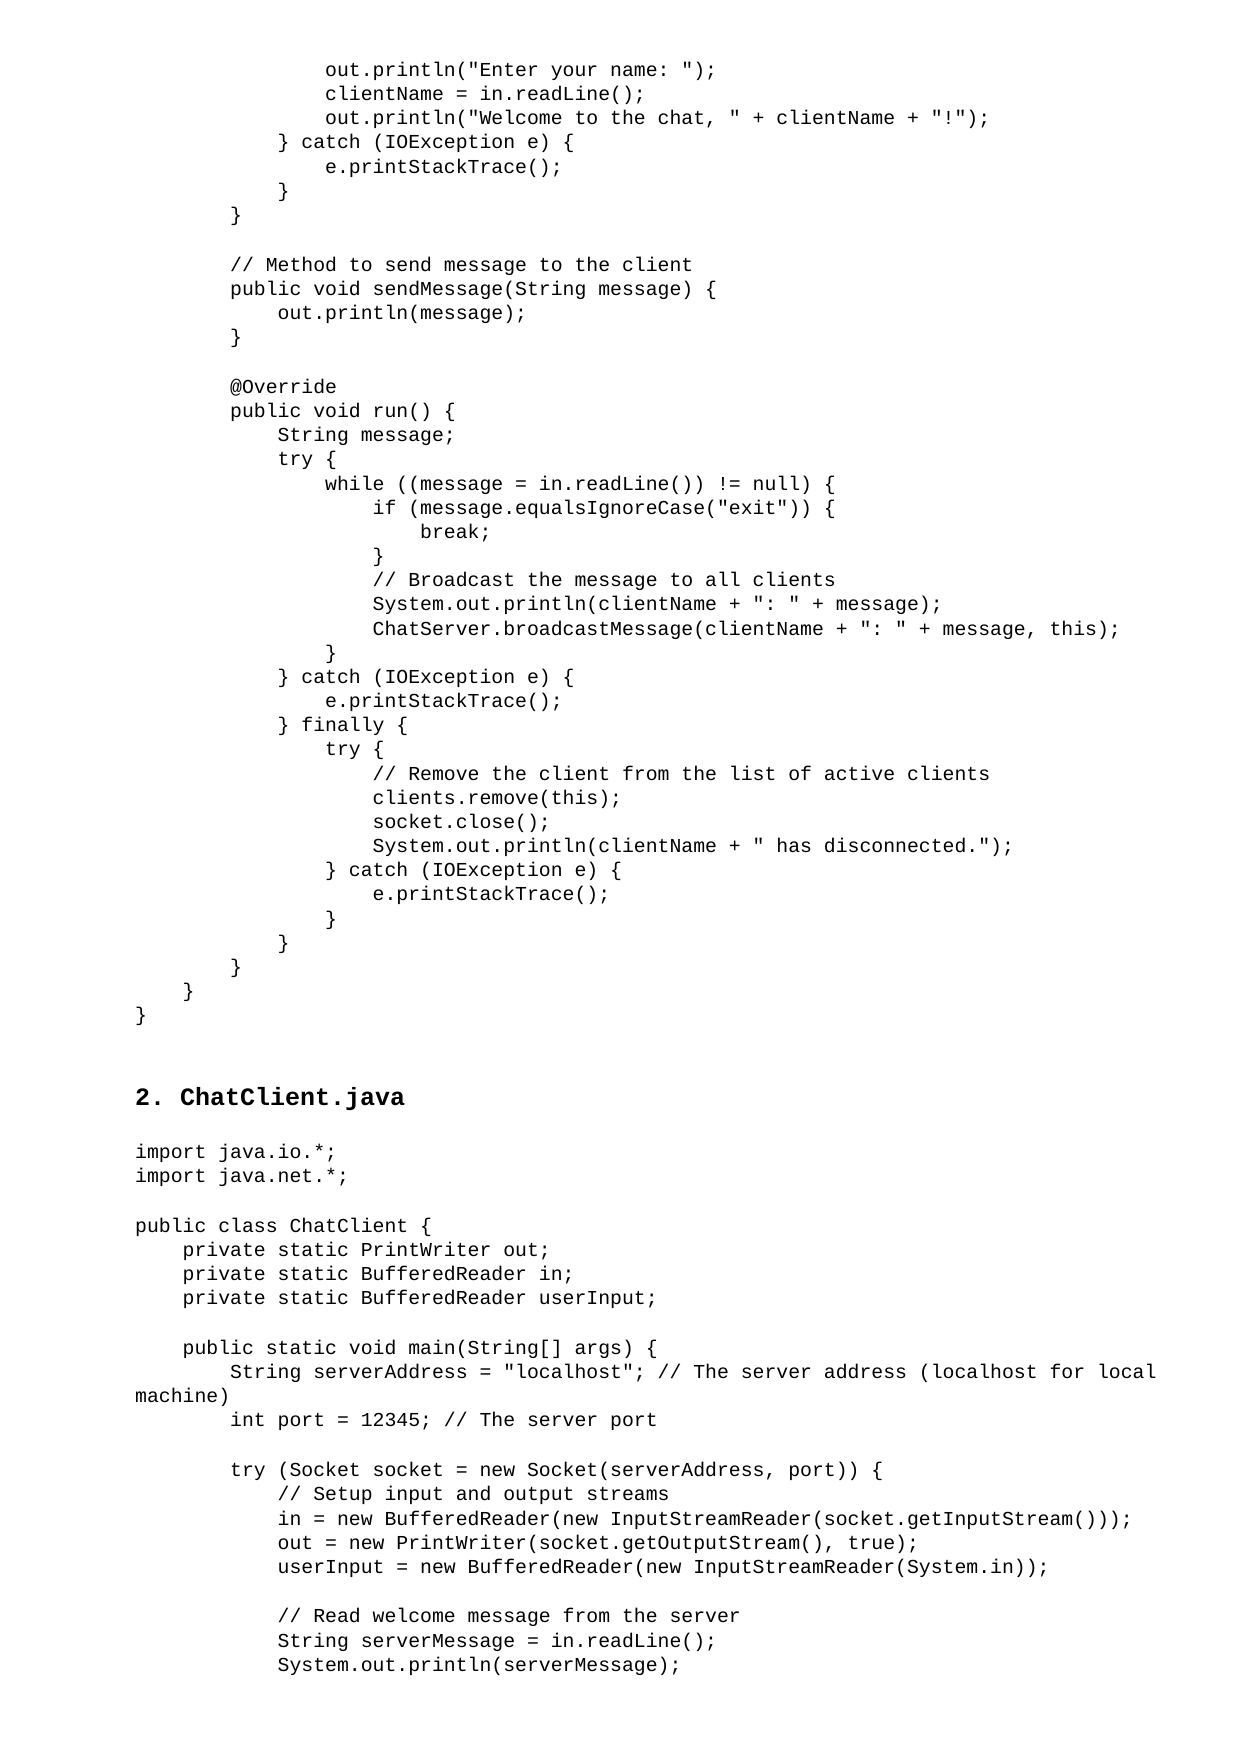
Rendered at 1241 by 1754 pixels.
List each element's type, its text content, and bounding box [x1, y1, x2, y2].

text private static BufferedReader userInput; [135, 1288, 1180, 1311]
text } [135, 327, 1180, 349]
text // Method to send message to the client [135, 255, 1180, 277]
text userInput = new BufferedReader(new InputStreamReader(System.in)); [135, 1557, 1180, 1579]
text try (Socket socket = new Socket(serverAddress, port)) { [135, 1460, 1180, 1482]
text ChatServer.broadcastMessage(clientName + ": " + message, this); [135, 618, 1180, 641]
text System.out.println(clientName + ": " + message); [135, 594, 1180, 617]
text public static void main(String[] args) { [135, 1338, 1180, 1360]
text String serverMessage = in.readLine(); [135, 1631, 1180, 1653]
text private static PrintWriter out; [135, 1240, 1180, 1262]
text // Setup input and output streams [135, 1484, 1180, 1507]
text // Broadcast the message to all clients [135, 570, 1180, 593]
text clientName = in.readLine(); [135, 84, 1180, 107]
text } finally { [135, 715, 1180, 738]
text public void run() { [135, 401, 1180, 423]
text in = new BufferedReader(new InputStreamReader(socket.getInputStream())); [135, 1508, 1180, 1531]
text out.println("Welcome to the chat, " + clientName + "!"); [135, 108, 1180, 131]
text clients.remove(this); [135, 788, 1180, 810]
text private static BufferedReader in; [135, 1264, 1180, 1286]
text e.printStackTrace(); [135, 157, 1180, 179]
text } [135, 957, 1180, 979]
text String message; [135, 425, 1180, 448]
text socket.close(); [135, 812, 1180, 834]
text try { [135, 449, 1180, 472]
text e.printStackTrace(); [135, 884, 1180, 907]
text } [135, 981, 1180, 1003]
text // Remove the client from the list of active clients [135, 763, 1180, 786]
text } [135, 205, 1180, 227]
subtitle 2. ChatClient.java [135, 1084, 1180, 1113]
text } catch (IOException e) { [135, 667, 1180, 689]
text try { [135, 739, 1180, 762]
text import java.io.*; [135, 1142, 1180, 1164]
text } catch (IOException e) { [135, 132, 1180, 155]
text break; [135, 522, 1180, 544]
text } [135, 181, 1180, 203]
text out.println("Enter your name: "); [135, 60, 1180, 82]
text @Override [135, 377, 1180, 399]
text System.out.println(serverMessage); [135, 1655, 1180, 1677]
text System.out.println(clientName + " has disconnected."); [135, 836, 1180, 858]
text out = new PrintWriter(socket.getOutputStream(), true); [135, 1533, 1180, 1555]
text e.printStackTrace(); [135, 691, 1180, 713]
text while ((message = in.readLine()) != null) { [135, 473, 1180, 496]
text } [135, 546, 1180, 568]
text if (message.equalsIgnoreCase("exit")) { [135, 498, 1180, 520]
text import java.net.*; [135, 1166, 1180, 1188]
text public class ChatClient { [135, 1216, 1180, 1238]
text out.println(message); [135, 303, 1180, 325]
text } [135, 643, 1180, 665]
text } [135, 933, 1180, 955]
text // Read welcome message from the server [135, 1606, 1180, 1629]
text int port = 12345; // The server port [135, 1410, 1180, 1433]
text String serverAddress = "localhost"; // The server address (localhost for local machine) [135, 1362, 1180, 1409]
text } catch (IOException e) { [135, 860, 1180, 883]
text public void sendMessage(String message) { [135, 279, 1180, 301]
text } [135, 1005, 1180, 1028]
text } [135, 908, 1180, 931]
